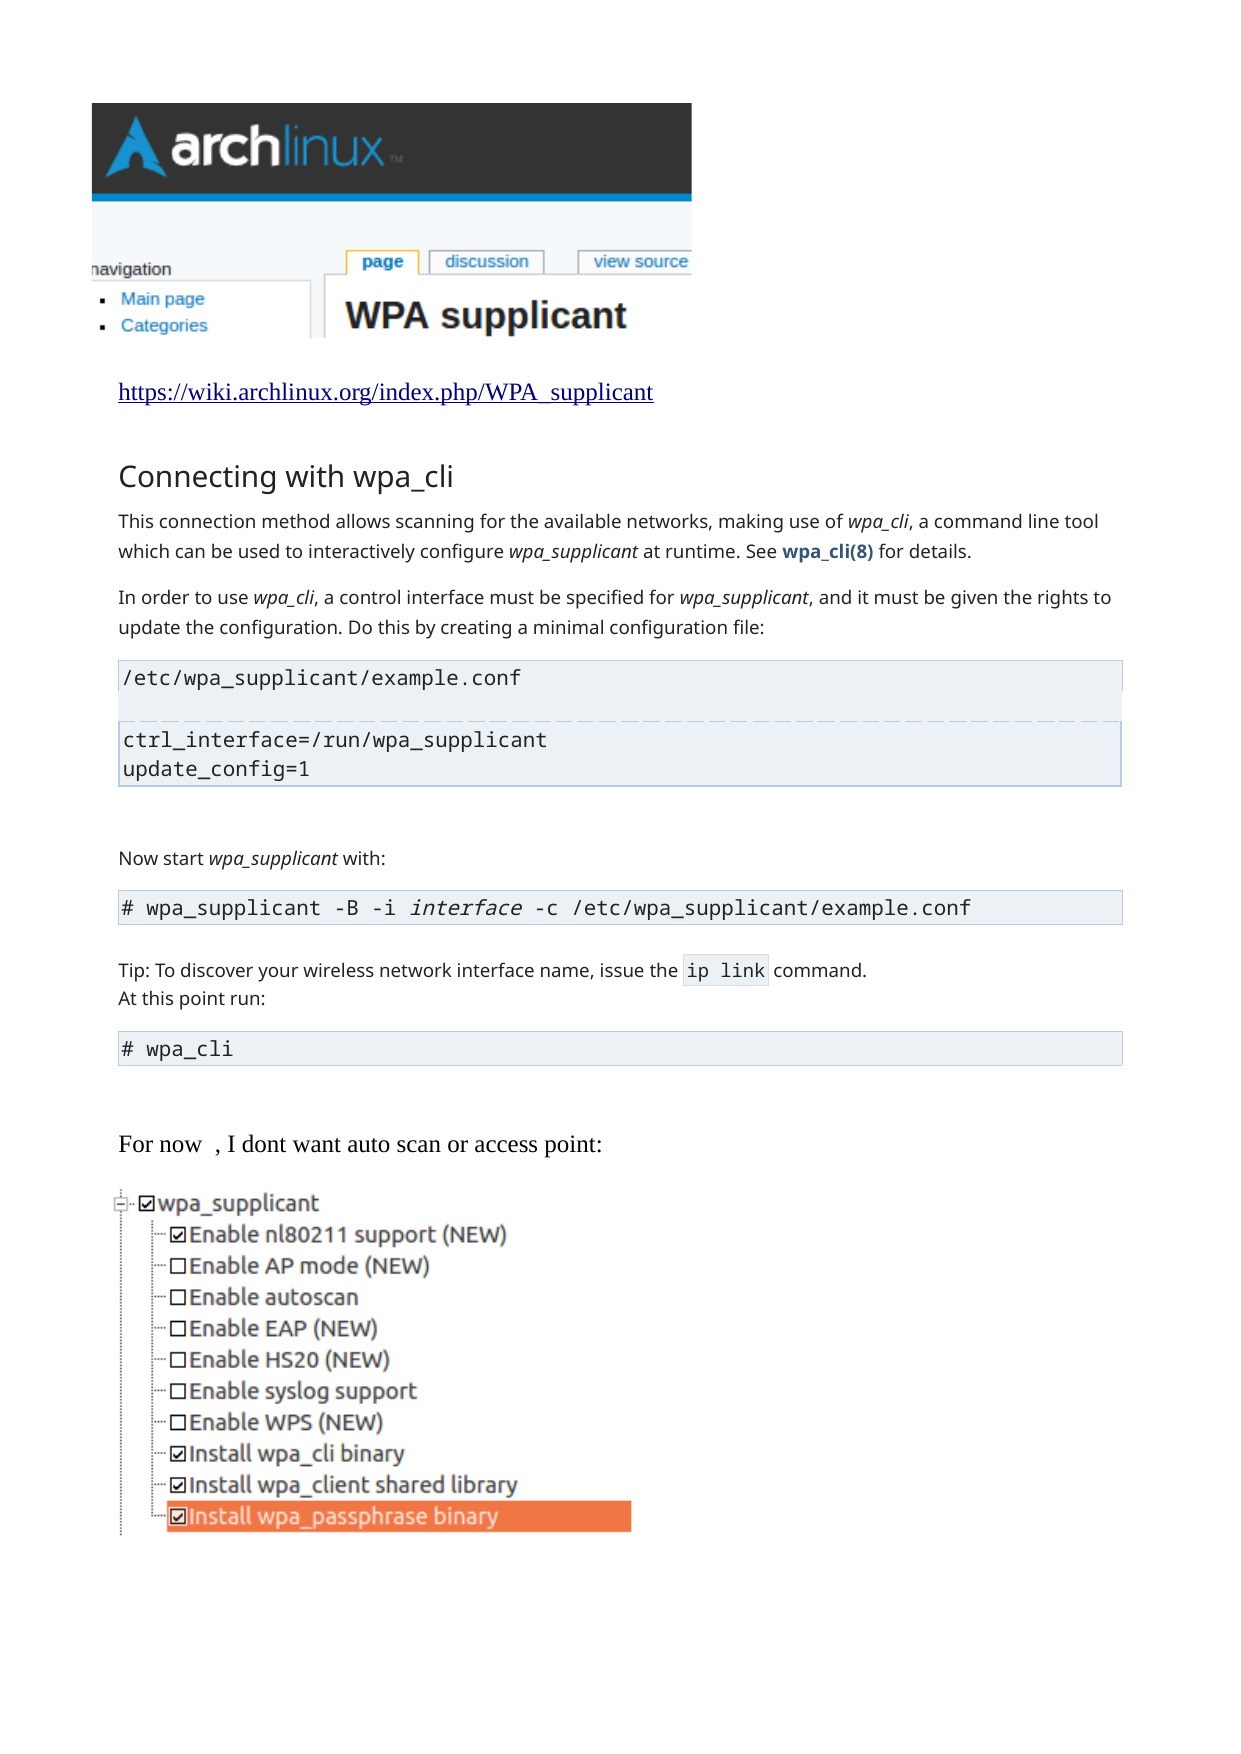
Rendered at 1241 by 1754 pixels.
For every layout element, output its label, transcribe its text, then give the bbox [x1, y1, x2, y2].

text At this point run: [118, 986, 1122, 1011]
text ip link [684, 955, 768, 985]
text command. [769, 954, 1122, 986]
text This connection method allows scanning for the available networks, making use of wpa_cli, a command line tool which can be used to interactively configure wpa_supplicant at runtime. See wpa_cli(8) for details. [118, 508, 1122, 564]
text /etc/wpa_supplicant/example.conf [119, 661, 1122, 691]
picture [91, 103, 692, 193]
text Tip: To discover your wireless network interface name, issue the [118, 954, 683, 986]
text # wpa_cli [119, 1032, 1122, 1065]
text Now start wpa_supplicant with: [118, 845, 1122, 870]
text https://wiki.archlinux.org/index.php/WPA_supplicant [118, 377, 1122, 406]
text # wpa_supplicant -B -i interface -c /etc/wpa_supplicant/example.conf [119, 891, 1122, 924]
text For now , I dont want auto scan or access point: [118, 1095, 1122, 1158]
picture [111, 1188, 632, 1537]
text update_config=1 [120, 749, 1120, 785]
text In order to use wpa_cli, a control interface must be specified for wpa_supplicant, and it must be given the rights to update the configuration. Do this by creating a minimal configuration file: [118, 584, 1122, 640]
subtitle Connecting with wpa_cli [118, 455, 1122, 496]
text ctrl_interface=/run/wpa_supplicant [120, 721, 1120, 749]
picture [91, 202, 692, 338]
